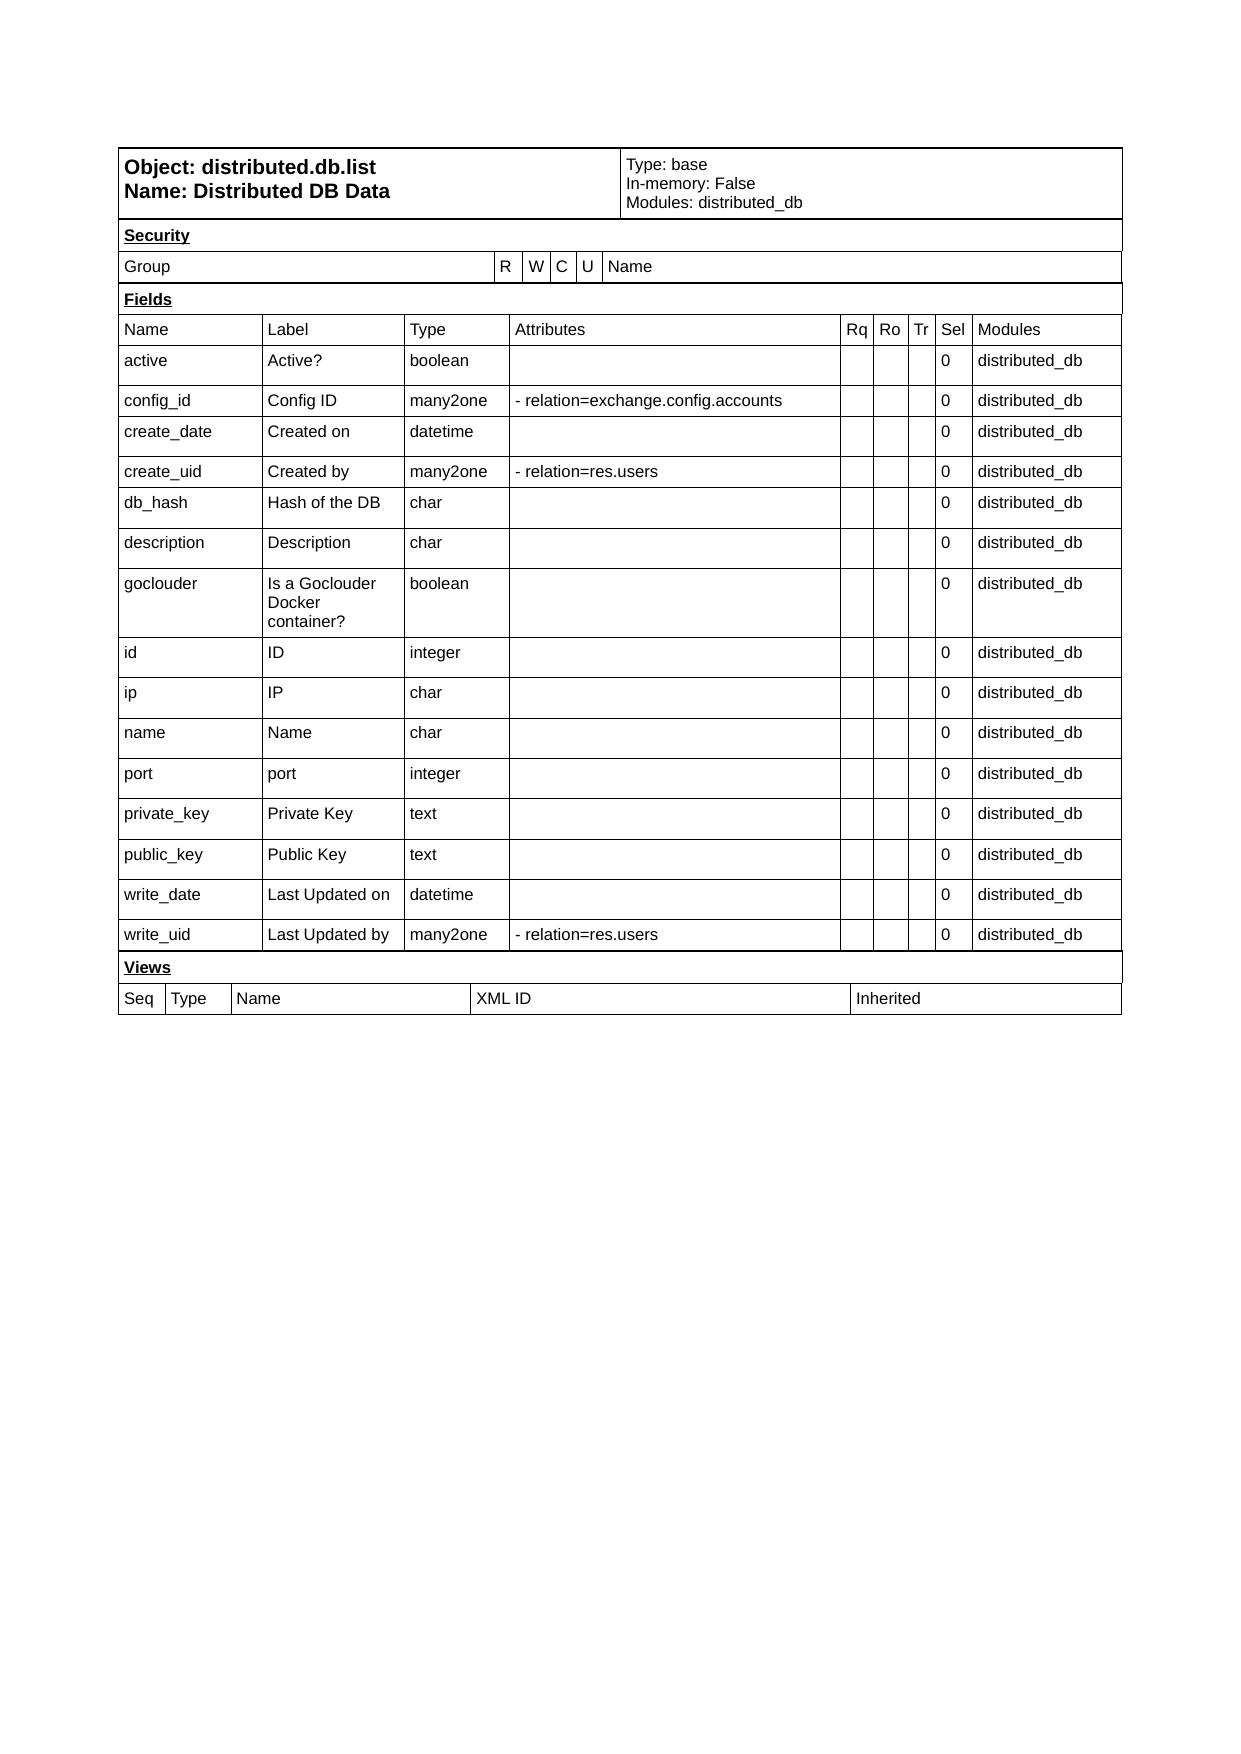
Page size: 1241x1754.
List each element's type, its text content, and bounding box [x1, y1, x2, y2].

table_cell public_key [119, 840, 262, 879]
table_header Object: distributed.db.list Name: Distributed DB Data [119, 149, 620, 218]
table_cell ID [263, 638, 404, 677]
table_cell distributed_db [973, 529, 1121, 568]
table_cell Config ID [263, 386, 404, 416]
table_cell 0 [936, 920, 972, 950]
table_cell [510, 346, 840, 385]
table_cell id [119, 638, 262, 677]
table_cell distributed_db [973, 759, 1121, 798]
table_cell [909, 840, 935, 879]
table_header Fields [119, 284, 1122, 314]
table_cell [874, 529, 908, 568]
table_cell 0 [936, 638, 972, 677]
table_cell 0 [936, 799, 972, 838]
table_cell distributed_db [973, 457, 1121, 487]
table_header Seq [119, 984, 165, 1013]
table_cell 0 [936, 840, 972, 879]
table_cell [874, 880, 908, 919]
table_cell [510, 880, 840, 919]
table_cell boolean [405, 346, 509, 385]
table_cell Name [263, 719, 404, 758]
table_cell [841, 880, 873, 919]
table_cell distributed_db [973, 920, 1121, 950]
table_cell private_key [119, 799, 262, 838]
table_cell [841, 719, 873, 758]
table_cell - relation=exchange.config.accounts [510, 386, 840, 416]
table_cell [874, 840, 908, 879]
table_cell [909, 799, 935, 838]
table_cell [874, 457, 908, 487]
table_cell [874, 799, 908, 838]
table_cell [510, 719, 840, 758]
table_cell [909, 346, 935, 385]
table_cell text [405, 840, 509, 879]
table_cell [874, 719, 908, 758]
table_cell [510, 759, 840, 798]
table_cell create_uid [119, 457, 262, 487]
table_cell Active? [263, 346, 404, 385]
table_cell name [119, 719, 262, 758]
table_cell [841, 678, 873, 717]
table_cell 0 [936, 569, 972, 637]
table_cell [909, 920, 935, 950]
table_cell [874, 759, 908, 798]
table_cell [909, 457, 935, 487]
table_cell [874, 638, 908, 677]
table_cell distributed_db [973, 678, 1121, 717]
table_cell distributed_db [973, 346, 1121, 385]
table_header XML ID [471, 984, 850, 1013]
table_cell integer [405, 759, 509, 798]
table_cell 0 [936, 386, 972, 416]
table_cell [909, 488, 935, 527]
table_cell [874, 488, 908, 527]
table_cell [909, 880, 935, 919]
table_cell [874, 678, 908, 717]
table_cell [841, 457, 873, 487]
table_cell char [405, 719, 509, 758]
table_header Sel [936, 315, 972, 345]
table_cell ip [119, 678, 262, 717]
table_cell 0 [936, 457, 972, 487]
table_cell char [405, 678, 509, 717]
table_cell many2one [405, 920, 509, 950]
table_cell Private Key [263, 799, 404, 838]
table_cell active [119, 346, 262, 385]
table_cell port [263, 759, 404, 798]
table_cell db_hash [119, 488, 262, 527]
table_header Name [603, 252, 1121, 282]
table_cell Public Key [263, 840, 404, 879]
table_header Tr [909, 315, 935, 345]
table_cell Created on [263, 417, 404, 456]
table_cell 0 [936, 678, 972, 717]
table_cell [841, 759, 873, 798]
table_cell text [405, 799, 509, 838]
table_cell char [405, 488, 509, 527]
table_cell 0 [936, 759, 972, 798]
table_cell [909, 386, 935, 416]
table_cell [841, 569, 873, 637]
table_cell [510, 840, 840, 879]
table_cell write_uid [119, 920, 262, 950]
table_cell [510, 417, 840, 456]
table_header Type [166, 984, 231, 1013]
table_cell write_date [119, 880, 262, 919]
table_cell [841, 799, 873, 838]
table_header Rq [841, 315, 873, 345]
table_cell [874, 346, 908, 385]
table_header Modules [973, 315, 1121, 345]
table_cell Hash of the DB [263, 488, 404, 527]
table_cell [874, 386, 908, 416]
table_cell [874, 920, 908, 950]
table_header W [523, 252, 550, 282]
table_cell datetime [405, 417, 509, 456]
table_header Name [119, 315, 262, 345]
table_cell [909, 529, 935, 568]
table_cell IP [263, 678, 404, 717]
table_cell [841, 920, 873, 950]
table_cell boolean [405, 569, 509, 637]
table_cell [510, 678, 840, 717]
table_cell many2one [405, 386, 509, 416]
table_cell distributed_db [973, 488, 1121, 527]
table_header Ro [874, 315, 908, 345]
table_cell distributed_db [973, 840, 1121, 879]
table_cell distributed_db [973, 638, 1121, 677]
table_cell many2one [405, 457, 509, 487]
table_header Name [232, 984, 470, 1013]
table_cell create_date [119, 417, 262, 456]
table_header Views [119, 952, 1122, 983]
table_cell Created by [263, 457, 404, 487]
table_cell distributed_db [973, 719, 1121, 758]
table_cell Last Updated by [263, 920, 404, 950]
table_header Attributes [510, 315, 840, 345]
table_cell [841, 417, 873, 456]
table_header Security [119, 220, 1122, 251]
table_cell [510, 488, 840, 527]
table_cell [510, 529, 840, 568]
table_cell 0 [936, 417, 972, 456]
table_cell Description [263, 529, 404, 568]
table_header Inherited [851, 984, 1121, 1013]
table_header Group [119, 252, 494, 282]
table_cell [510, 799, 840, 838]
table_cell [909, 417, 935, 456]
table_header U [577, 252, 602, 282]
table_cell goclouder [119, 569, 262, 637]
table_cell description [119, 529, 262, 568]
table_cell [909, 759, 935, 798]
table_cell 0 [936, 880, 972, 919]
table_cell 0 [936, 346, 972, 385]
table_cell 0 [936, 488, 972, 527]
table_cell datetime [405, 880, 509, 919]
table_cell [841, 386, 873, 416]
table_cell config_id [119, 386, 262, 416]
table_cell [909, 719, 935, 758]
table_cell distributed_db [973, 417, 1121, 456]
table_cell 0 [936, 529, 972, 568]
table_cell - relation=res.users [510, 920, 840, 950]
table_cell integer [405, 638, 509, 677]
table_cell [874, 569, 908, 637]
table_cell - relation=res.users [510, 457, 840, 487]
table_cell [841, 638, 873, 677]
table_cell Is a Goclouder Docker container? [263, 569, 404, 637]
table_cell [841, 346, 873, 385]
table_cell distributed_db [973, 880, 1121, 919]
table_cell [909, 569, 935, 637]
table_header Label [263, 315, 404, 345]
table_cell 0 [936, 719, 972, 758]
table_cell [841, 529, 873, 568]
table_cell distributed_db [973, 386, 1121, 416]
table_cell [909, 638, 935, 677]
table_cell [510, 569, 840, 637]
table_cell [909, 678, 935, 717]
table_cell char [405, 529, 509, 568]
table_cell [841, 840, 873, 879]
table_cell distributed_db [973, 569, 1121, 637]
table_header Type: base In-memory: False Modules: distributed_db [621, 149, 1122, 218]
table_cell [874, 417, 908, 456]
table_cell port [119, 759, 262, 798]
table_cell [510, 638, 840, 677]
table_cell distributed_db [973, 799, 1121, 838]
table_header Type [405, 315, 509, 345]
table_header C [551, 252, 576, 282]
table_header R [495, 252, 522, 282]
table_cell Last Updated on [263, 880, 404, 919]
table_cell [841, 488, 873, 527]
